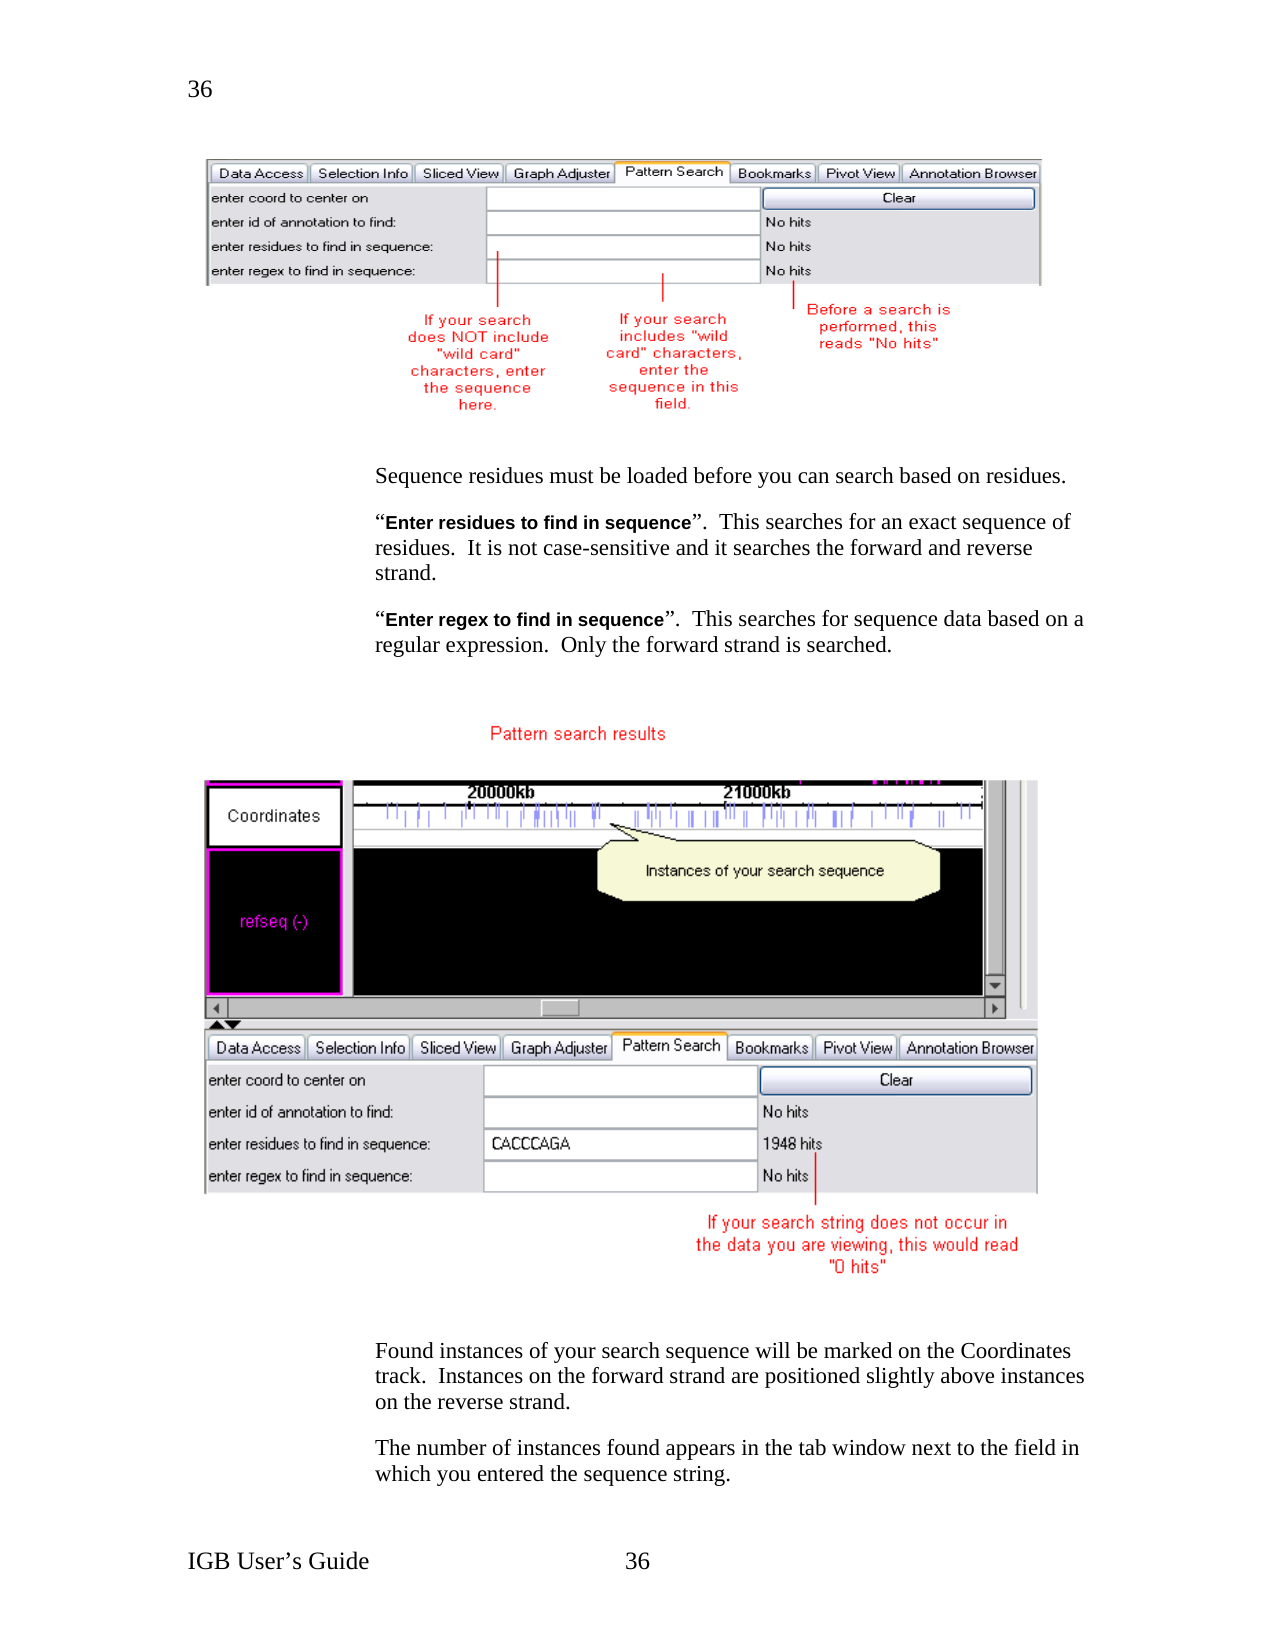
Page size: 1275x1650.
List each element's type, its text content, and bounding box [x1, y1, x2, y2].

picture [204, 159, 1071, 454]
text “Enter regex to find in sequence”. This searches for sequence data based on a regular expression. Only the forward strand is searched. [375, 606, 1087, 657]
text Sequence residues must be loaded before you can search based on residues. [375, 463, 1087, 488]
text “Enter residues to find in sequence”. This searches for an exact sequence of residues. It is not case-sensitive and it searches the forward and reverse strand. [375, 509, 1087, 585]
picture [204, 687, 1071, 1283]
text The number of instances found appears in the tab window next to the field in which you entered the sequence string. [375, 1435, 1087, 1486]
text Found instances of your search sequence will be marked on the Coordinates track. Instances on the forward strand are positioned slightly above instances on the reverse strand. [375, 1338, 1087, 1414]
